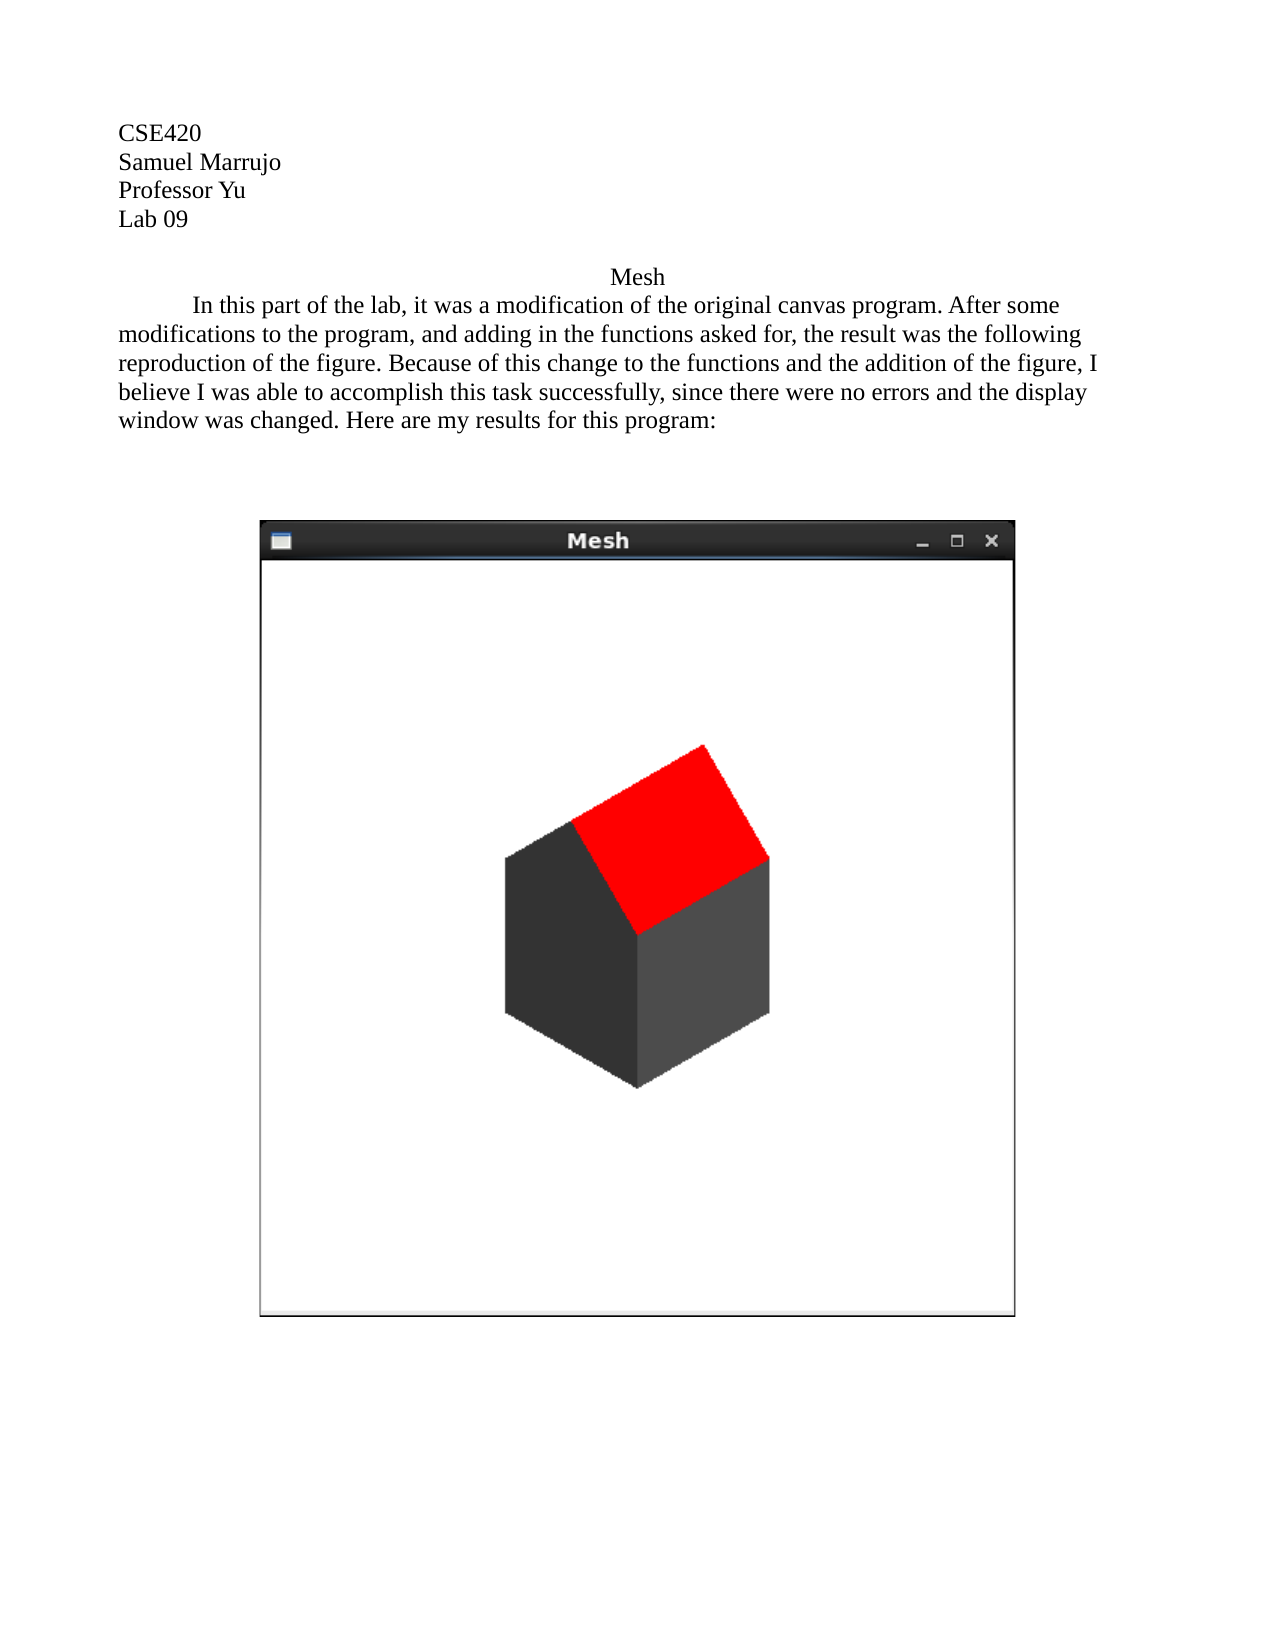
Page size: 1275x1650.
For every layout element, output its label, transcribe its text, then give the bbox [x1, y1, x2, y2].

picture [259, 520, 1016, 1317]
text Samuel Marrujo [118, 147, 1157, 176]
text Lab 09 [118, 204, 1157, 233]
text Professor Yu [118, 176, 1157, 204]
text Mesh [118, 262, 1157, 291]
text In this part of the lab, it was a modification of the original canvas program. After some modifications to the program, and adding in the functions asked for, the result was the following reproduction of the figure. Because of this change to the functions and the addition of the figure, I believe I was able to accomplish this task successfully, since there were no errors and the display window was changed. Here are my results for this program: [118, 291, 1157, 434]
text CSE420 [118, 118, 1157, 147]
